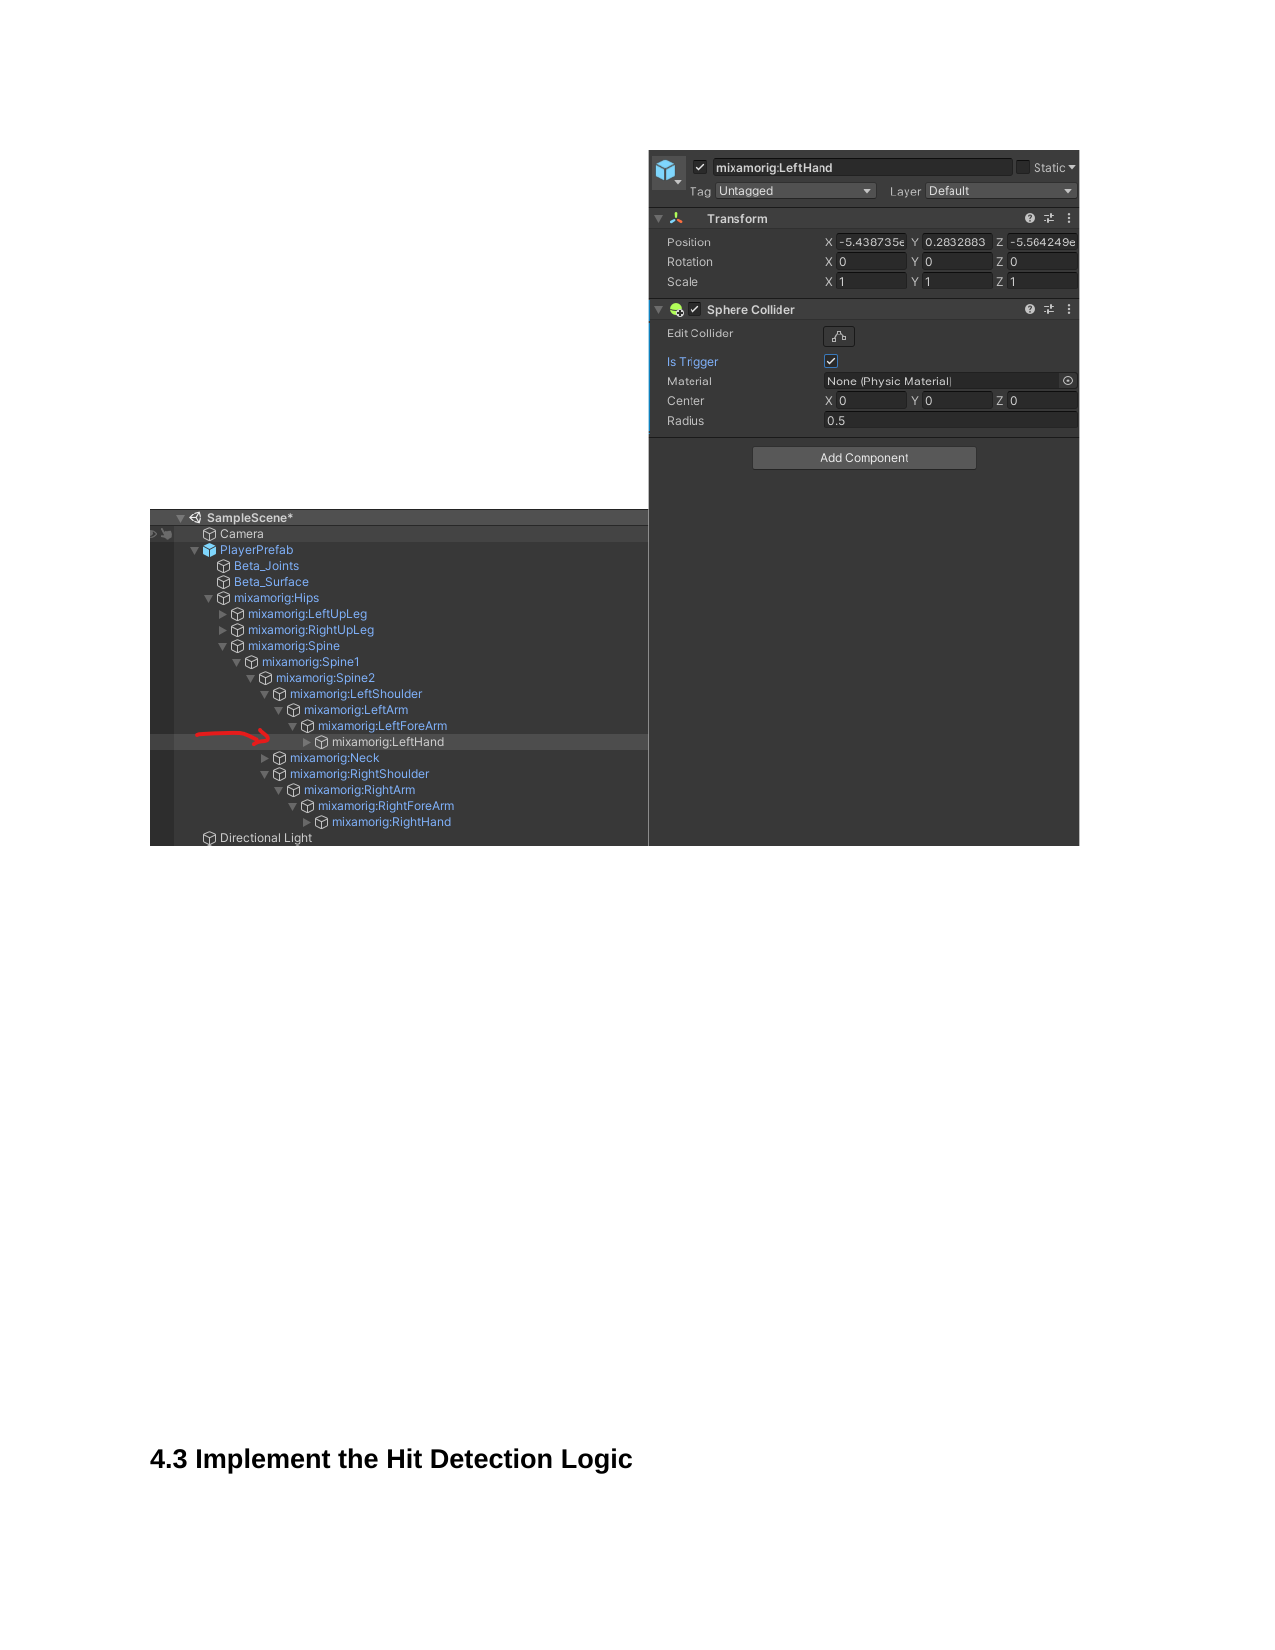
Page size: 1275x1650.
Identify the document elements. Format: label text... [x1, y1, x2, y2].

subtitle 4.3 Implement the Hit Detection Logic [150, 1443, 1125, 1475]
picture [150, 150, 1080, 846]
